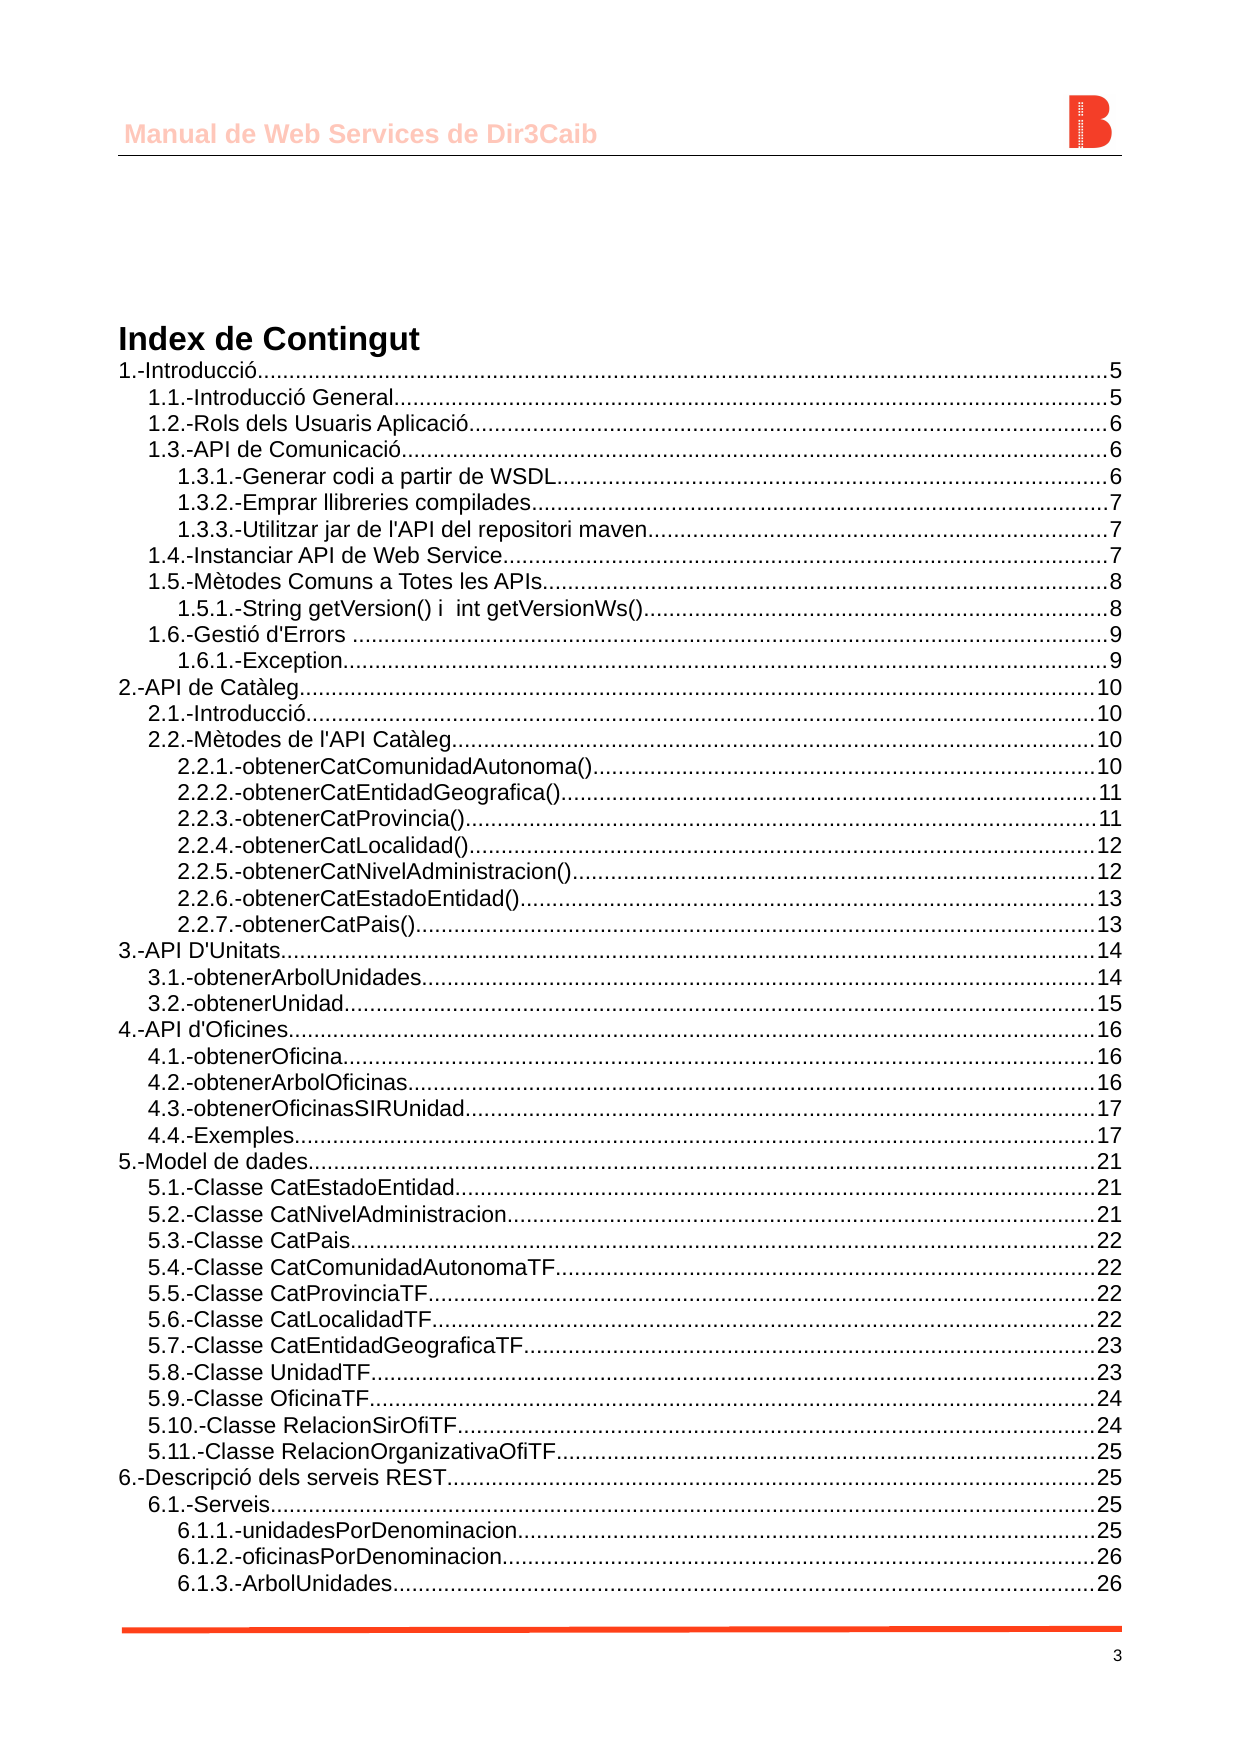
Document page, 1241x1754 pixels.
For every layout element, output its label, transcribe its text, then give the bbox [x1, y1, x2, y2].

text 2.2.4.-obtenerCatLocalidad() 12 [177, 832, 1122, 858]
text 1.2.-Rols dels Usuaris Aplicació 6 [148, 410, 1122, 436]
text 1.5.1.-String getVersion() i int getVersionWs() 8 [177, 594, 1122, 621]
text 1.1.-Introducció General 5 [148, 384, 1122, 410]
text 5.6.-Classe CatLocalidadTF 22 [148, 1306, 1122, 1332]
text 4.2.-obtenerArbolOficinas 16 [148, 1069, 1122, 1095]
text 2.2.3.-obtenerCatProvincia() 11 [177, 805, 1122, 832]
subtitle Index de Contingut [118, 319, 1122, 357]
text 2.2.5.-obtenerCatNivelAdministracion() 12 [177, 858, 1122, 884]
text 3.2.-obtenerUnidad 15 [148, 990, 1122, 1016]
text 1.3.2.-Emprar llibreries compilades 7 [177, 489, 1122, 516]
text 5.4.-Classe CatComunidadAutonomaTF 22 [148, 1253, 1122, 1280]
text 2.2.7.-obtenerCatPais() 13 [177, 911, 1122, 937]
text 2.-API de Catàleg 10 [118, 674, 1122, 700]
text 4.-API d'Oficines 16 [118, 1016, 1122, 1043]
text 1.6.1.-Exception 9 [177, 647, 1122, 674]
text 5.9.-Classe OficinaTF 24 [148, 1385, 1122, 1412]
text 6.1.-Serveis 25 [148, 1491, 1122, 1517]
text 5.-Model de dades 21 [118, 1148, 1122, 1174]
picture [1063, 94, 1117, 150]
text 1.3.-API de Comunicació 6 [148, 436, 1122, 463]
text 5.3.-Classe CatPais 22 [148, 1227, 1122, 1253]
text 2.1.-Introducció 10 [148, 700, 1122, 726]
text 5.2.-Classe CatNivelAdministracion 21 [148, 1201, 1122, 1227]
text 3.1.-obtenerArbolUnidades 14 [148, 963, 1122, 990]
text 6.1.2.-oficinasPorDenominacion 26 [177, 1543, 1122, 1570]
text 6.1.3.-ArbolUnidades 26 [177, 1570, 1122, 1596]
text 3.-API D'Unitats 14 [118, 937, 1122, 963]
text 5.5.-Classe CatProvinciaTF 22 [148, 1280, 1122, 1306]
text 1.-Introducció 5 [118, 357, 1122, 384]
text 1.4.-Instanciar API de Web Service 7 [148, 542, 1122, 568]
text 1.6.-Gestió d'Errors 9 [148, 621, 1122, 647]
text 2.2.-Mètodes de l'API Catàleg 10 [148, 726, 1122, 753]
text 1.5.-Mètodes Comuns a Totes les APIs 8 [148, 568, 1122, 594]
text 2.2.2.-obtenerCatEntidadGeografica() 11 [177, 779, 1122, 805]
text 5.10.-Classe RelacionSirOfiTF 24 [148, 1412, 1122, 1438]
text 1.3.3.-Utilitzar jar de l'API del repositori maven 7 [177, 516, 1122, 542]
text 6.-Descripció dels serveis REST 25 [118, 1464, 1122, 1491]
text 6.1.1.-unidadesPorDenominacion 25 [177, 1517, 1122, 1543]
text 5.11.-Classe RelacionOrganizativaOfiTF 25 [148, 1438, 1122, 1464]
text 4.4.-Exemples 17 [148, 1122, 1122, 1148]
text 2.2.6.-obtenerCatEstadoEntidad() 13 [177, 884, 1122, 911]
text 1.3.1.-Generar codi a partir de WSDL 6 [177, 463, 1122, 489]
text 4.1.-obtenerOficina 16 [148, 1043, 1122, 1069]
text 5.7.-Classe CatEntidadGeograficaTF 23 [148, 1332, 1122, 1359]
text 5.1.-Classe CatEstadoEntidad 21 [148, 1174, 1122, 1201]
text 5.8.-Classe UnidadTF 23 [148, 1359, 1122, 1385]
text 2.2.1.-obtenerCatComunidadAutonoma() 10 [177, 753, 1122, 779]
text 4.3.-obtenerOficinasSIRUnidad 17 [148, 1095, 1122, 1122]
